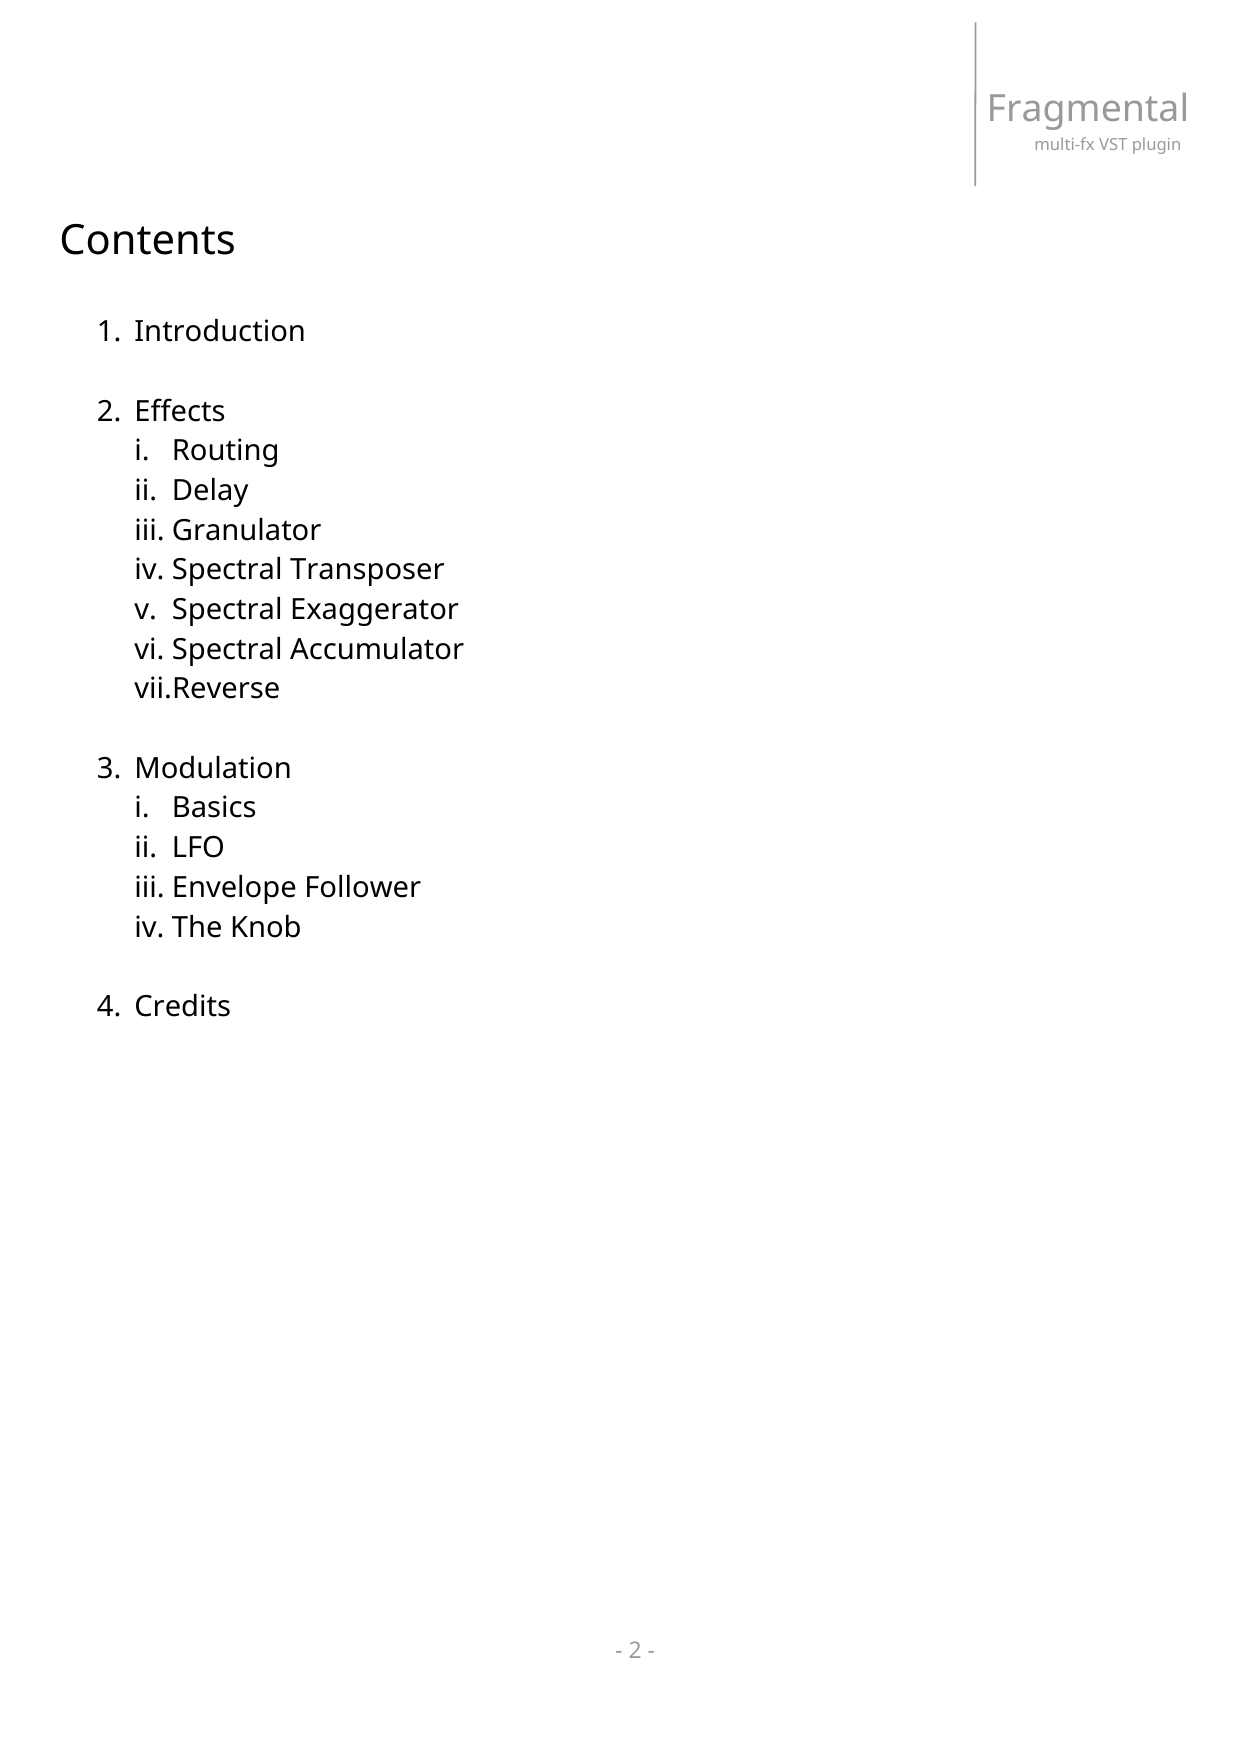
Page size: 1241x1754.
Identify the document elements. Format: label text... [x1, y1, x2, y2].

list Envelope Follower [134, 866, 1181, 906]
list Modulation [97, 747, 1181, 787]
list Basics [134, 787, 1181, 826]
list LFO [134, 826, 1181, 866]
list Reverse [134, 668, 1181, 707]
subtitle Contents [59, 210, 1181, 267]
list Spectral Exaggerator [134, 588, 1181, 628]
list Spectral Transposer [134, 549, 1181, 588]
list Routing [134, 429, 1181, 469]
list The Knob [134, 906, 1181, 946]
list Introduction [97, 311, 1181, 350]
list Spectral Accumulator [134, 628, 1181, 668]
list Delay [134, 469, 1181, 509]
list Effects [97, 390, 1181, 429]
list Granulator [134, 509, 1181, 549]
list Credits [97, 985, 1181, 1025]
